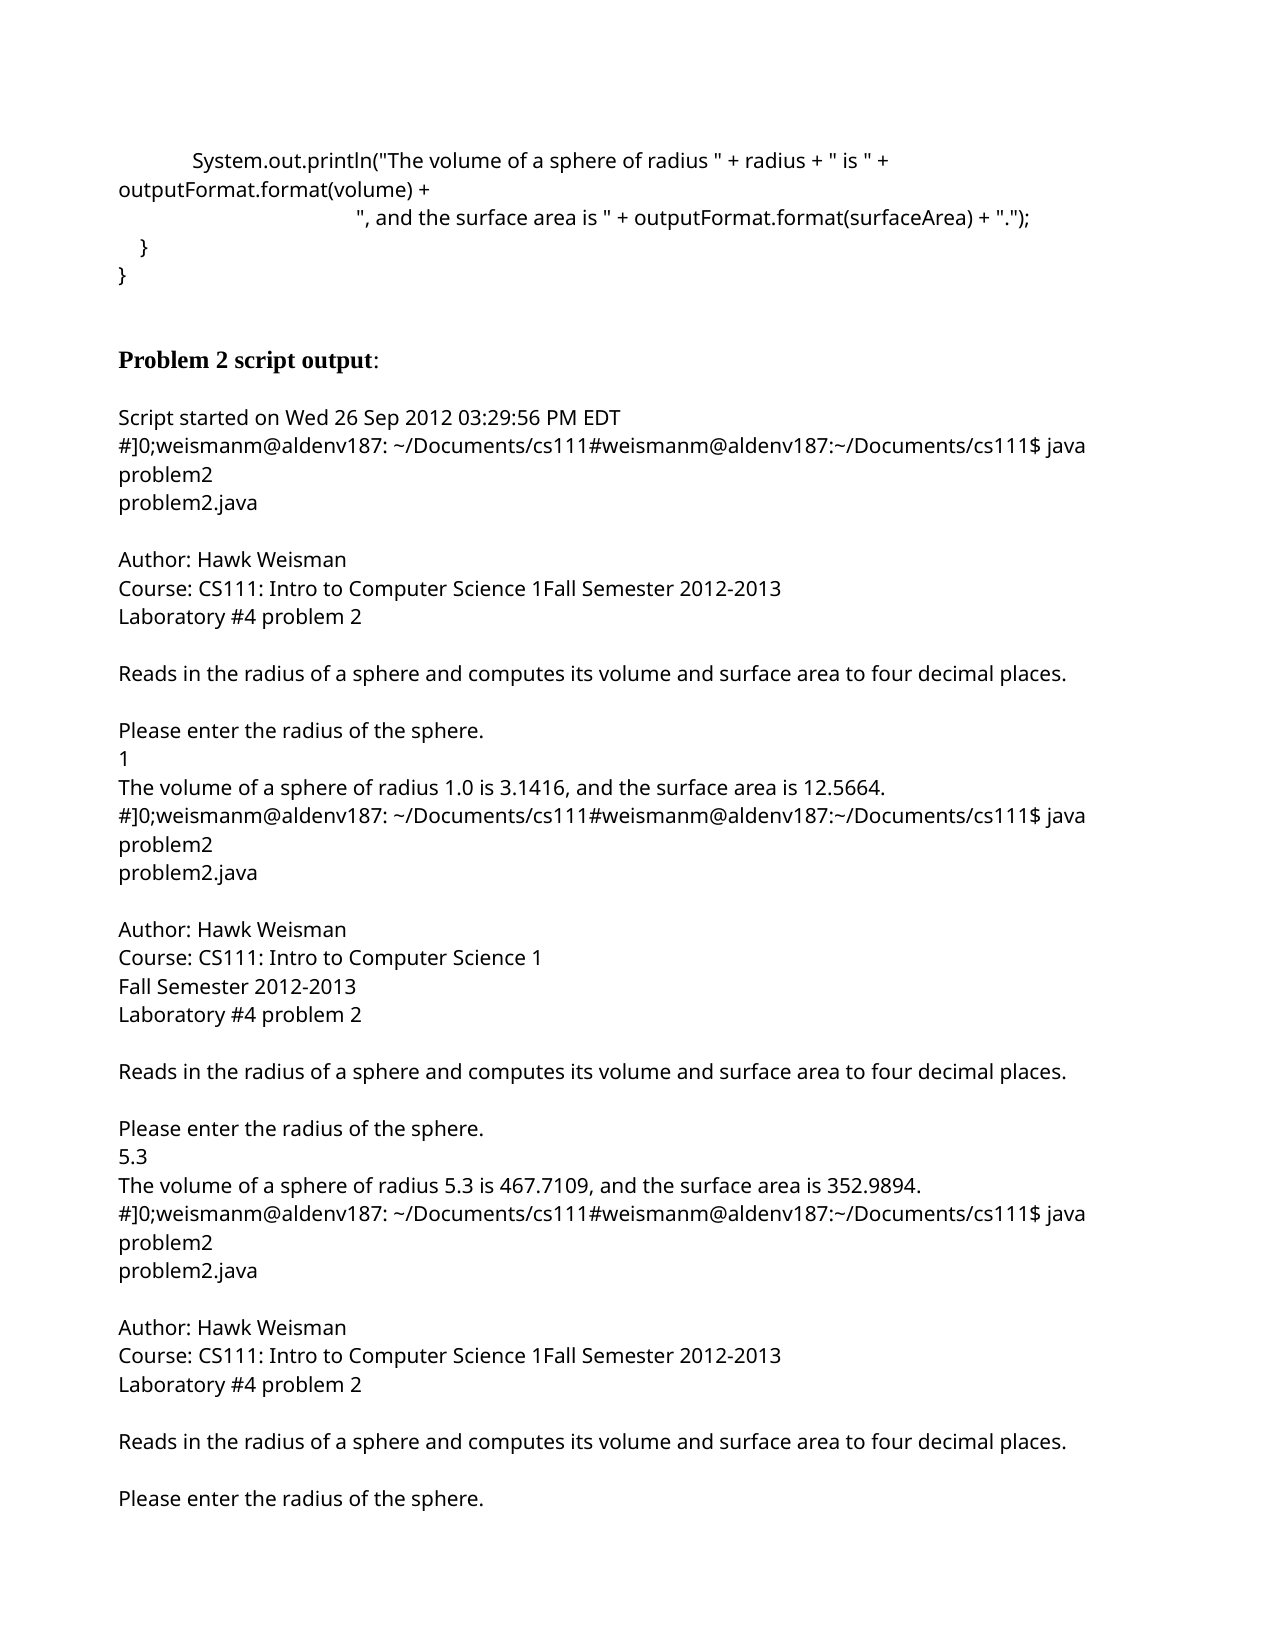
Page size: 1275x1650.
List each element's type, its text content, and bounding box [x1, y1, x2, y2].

text Please enter the radius of the sphere. [118, 716, 1157, 744]
text Reads in the radius of a sphere and computes its volume and surface area to four decimal places. [118, 659, 1157, 687]
text Fall Semester 2012-2013 [118, 972, 1157, 1000]
text problem2.java [118, 858, 1157, 887]
text problem2.java [118, 1256, 1157, 1285]
text } [118, 232, 1157, 260]
text problem2.java [118, 488, 1157, 517]
text Please enter the radius of the sphere. [118, 1484, 1157, 1512]
text System.out.println("The volume of a sphere of radius " + radius + " is " + outputFormat.format(volume) + [118, 147, 1157, 203]
text Script started on Wed 26 Sep 2012 03:29:56 PM EDT #]0;weismanm@aldenv187: ~/Documents/cs111#weismanm@aldenv187:~/Documents/cs111$ java problem2 [118, 403, 1157, 488]
text #]0;weismanm@aldenv187: ~/Documents/cs111#weismanm@aldenv187:~/Documents/cs111$ java problem2 [118, 1199, 1157, 1256]
text Please enter the radius of the sphere. [118, 1114, 1157, 1142]
text Reads in the radius of a sphere and computes its volume and surface area to four decimal places. [118, 1057, 1157, 1086]
text Author: Hawk Weisman [118, 1313, 1157, 1342]
text Laboratory #4 problem 2 [118, 1370, 1157, 1398]
text } [118, 260, 1157, 289]
text 5.3 [118, 1142, 1157, 1171]
text #]0;weismanm@aldenv187: ~/Documents/cs111#weismanm@aldenv187:~/Documents/cs111$ java problem2 [118, 801, 1157, 858]
text Laboratory #4 problem 2 [118, 1000, 1157, 1029]
text Laboratory #4 problem 2 [118, 602, 1157, 631]
text Author: Hawk Weisman [118, 915, 1157, 943]
text ", and the surface area is " + outputFormat.format(surfaceArea) + "."); [118, 203, 1157, 232]
text The volume of a sphere of radius 5.3 is 467.7109, and the surface area is 352.9894. [118, 1171, 1157, 1199]
text 1 [118, 744, 1157, 773]
text Problem 2 script output: [118, 346, 1157, 374]
text Reads in the radius of a sphere and computes its volume and surface area to four decimal places. [118, 1427, 1157, 1455]
text Course: CS111: Intro to Computer Science 1Fall Semester 2012-2013 [118, 1342, 1157, 1370]
text Course: CS111: Intro to Computer Science 1Fall Semester 2012-2013 [118, 574, 1157, 602]
text Author: Hawk Weisman [118, 545, 1157, 574]
text The volume of a sphere of radius 1.0 is 3.1416, and the surface area is 12.5664. [118, 773, 1157, 801]
text Course: CS111: Intro to Computer Science 1 [118, 943, 1157, 972]
